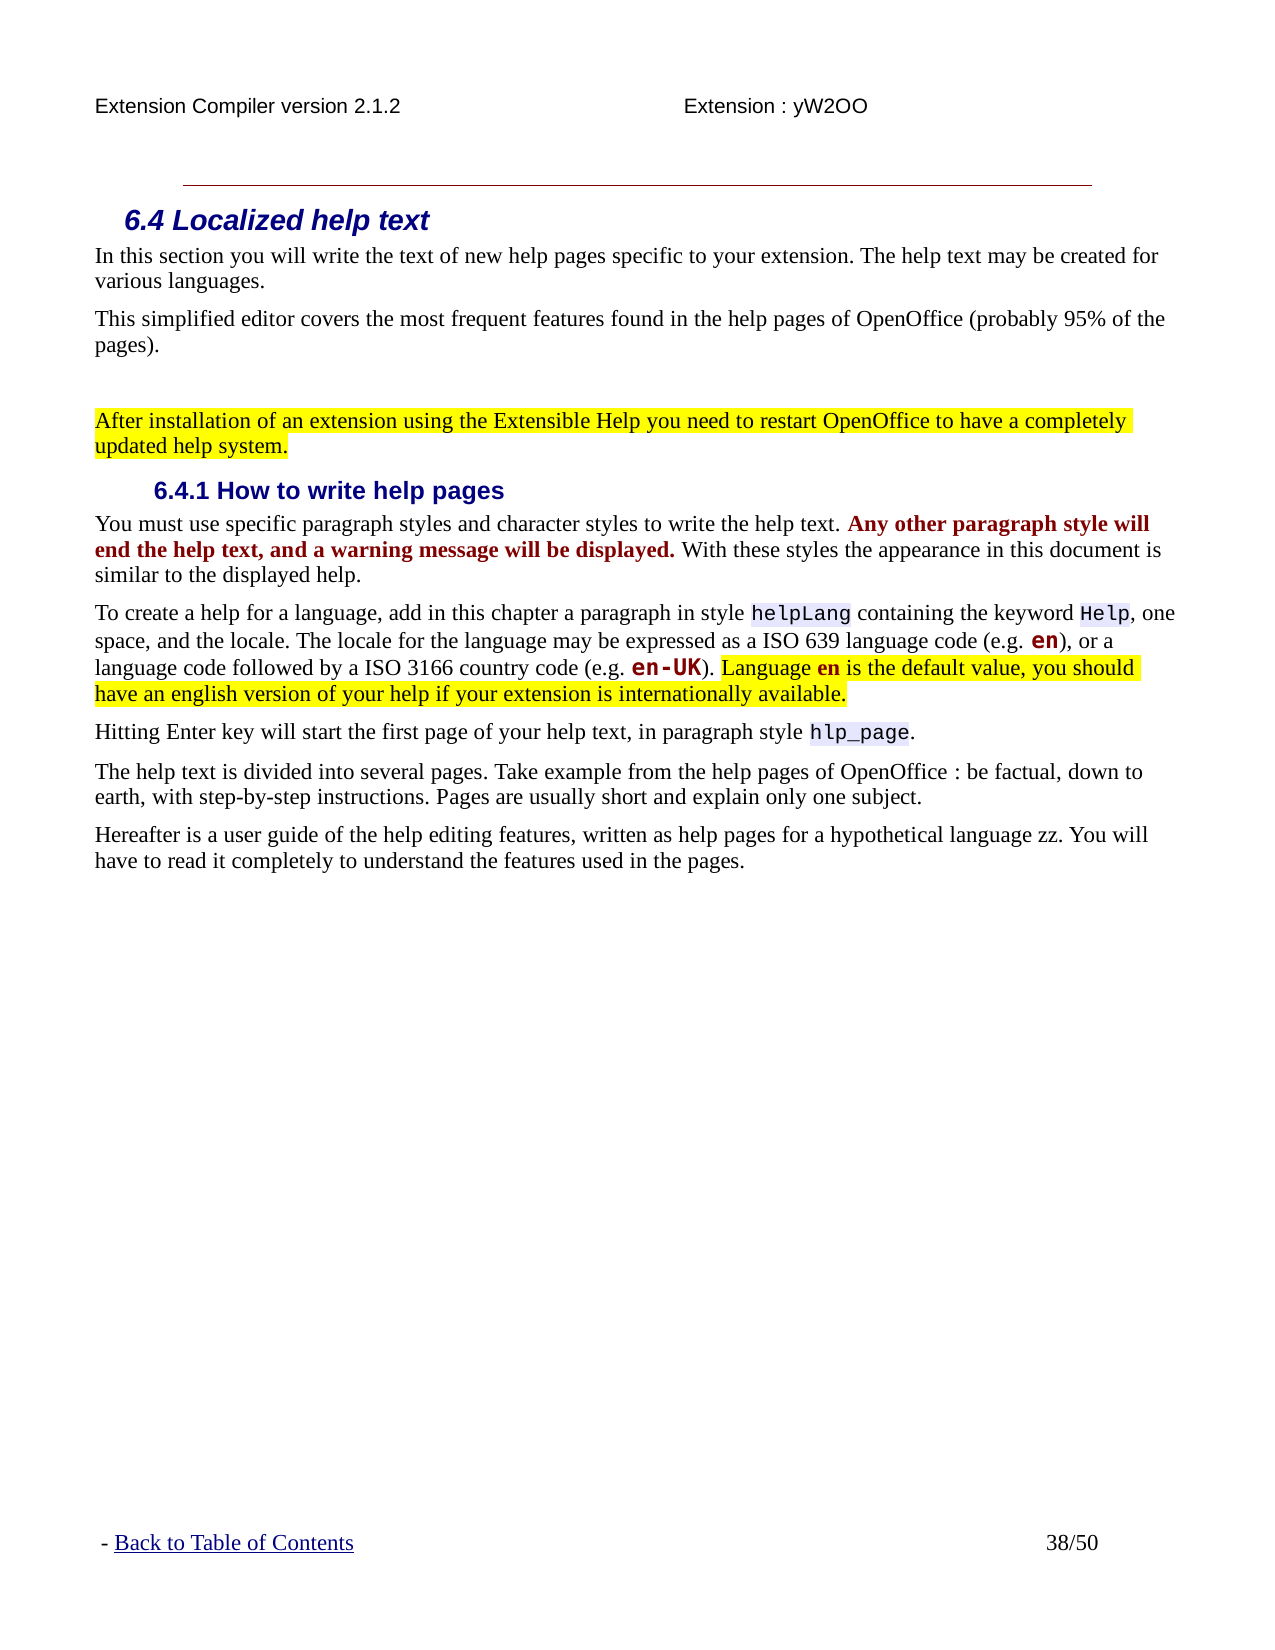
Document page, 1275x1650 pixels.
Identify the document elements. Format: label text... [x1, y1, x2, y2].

subtitle How to write help pages [153, 477, 1181, 505]
text This simplified editor covers the most frequent features found in the help pages of OpenOffice (probably 95% of the pages). [94, 306, 1181, 357]
subtitle Localized help text [124, 204, 1181, 237]
text You must use specific paragraph styles and character styles to write the help text. Any other paragraph style will end the help text, and a warning message will be displayed. With these styles the appearance in this document is similar to the displayed help. [94, 511, 1181, 588]
text The help text is divided into several pages. Take example from the help pages of OpenOffice : be factual, down to earth, with step-by-step instructions. Pages are usually short and explain only one subject. [94, 758, 1181, 809]
text Hitting Enter key will start the first page of your help text, in paragraph style hlp_page. [94, 719, 1181, 746]
text To create a help for a language, add in this chapter a paragraph in style helpLang containing the keyword Help, one space, and the locale. The locale for the language may be expressed as a ISO 639 language code (e.g. en), or a language code followed by a ISO 3166 country code (e.g. en-UK). Language en is the default value, you should have an english version of your help if your extension is internationally available. [94, 600, 1181, 707]
text Hereafter is a user guide of the help editing features, written as help pages for a hypothetical language zz. You will have to read it completely to understand the features used in the pages. [94, 822, 1181, 873]
text After installation of an extension using the Extensible Help you need to restart OpenOffice to have a completely updated help system. [94, 408, 1181, 459]
text In this section you will write the text of new help pages specific to your extension. The help text may be created for various languages. [94, 242, 1181, 293]
